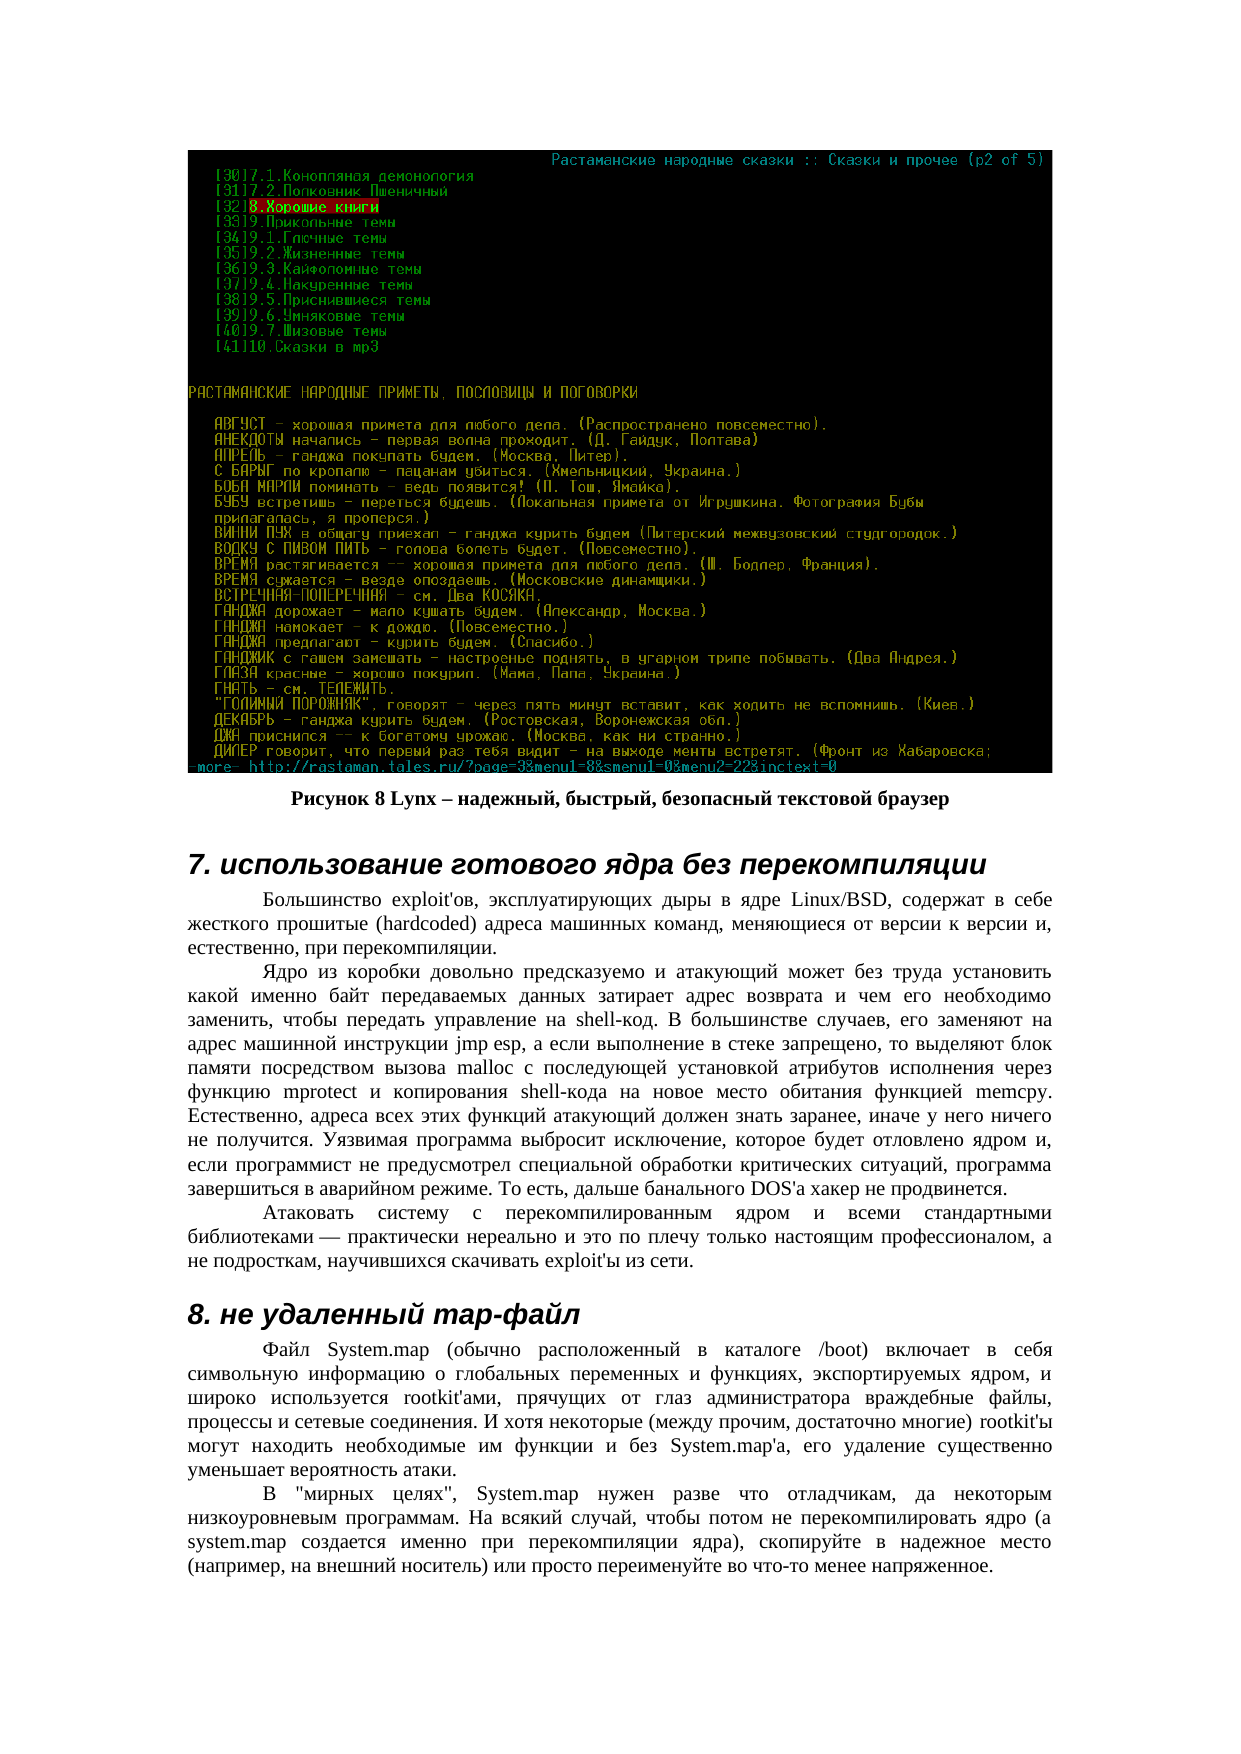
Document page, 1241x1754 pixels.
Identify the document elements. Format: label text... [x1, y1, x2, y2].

text Рисунок 8 Lynx – надежный, быстрый, безопасный текстовой браузер [187, 785, 1053, 809]
subtitle 8. не удаленный map-файл [187, 1297, 1053, 1330]
text Большинство exploit'ов, эксплуатирующих дыры в ядре Linux/BSD, содержат в себе жесткого прошитые (hardcoded) адреса машинных команд, меняющиеся от версии к версии и, естественно, при перекомпиляции. [187, 887, 1053, 959]
text В "мирных целях", System.map нужен разве что отладчикам, да некоторым низкоуровневым программам. На всякий случай, чтобы потом не перекомпилировать ядро (а system.map создается именно при перекомпиляции ядра), скопируйте в надежное место (например, на внешний носитель) или просто переименуйте во что-то менее напряженное. [187, 1481, 1053, 1577]
text Файл System.map (обычно расположенный в каталоге /boot) включает в себя символьную информацию о глобальных переменных и функциях, экспортируемых ядром, и широко используется rootkit'ами, прячущих от глаз администратора враждебные файлы, процессы и сетевые соединения. И хотя некоторые (между прочим, достаточно многие) rootkit'ы могут находить необходимые им функции и без System.map'a, его удаление существенно уменьшает вероятность атаки. [187, 1337, 1053, 1481]
text Ядро из коробки довольно предсказуемо и атакующий может без труда установить какой именно байт передаваемых данных затирает адрес возврата и чем его необходимо заменить, чтобы передать управление на shell-код. В большинстве случаев, его заменяют на адрес машинной инструкции jmp esp, а если выполнение в стеке запрещено, то выделяют блок памяти посредством вызова malloc с последующей установкой атрибутов исполнения через функцию mprotect и копирования shell-кода на новое место обитания функцией memcpy. Естественно, адреса всех этих функций атакующий должен знать заранее, иначе у него ничего не получится. Уязвимая программа выбросит исключение, которое будет отловлено ядром и, если программист не предусмотрел специальной обработки критических ситуаций, программа завершиться в аварийном режиме. То есть, дальше банального DOS'а хакер не продвинется. [187, 959, 1053, 1199]
subtitle 7. использование готового ядра без перекомпиляции [187, 847, 1053, 881]
picture [187, 150, 1053, 773]
text Атаковать систему с перекомпилированным ядром и всеми стандартными библиотеками — практически нереально и это по плечу только настоящим профессионалом, а не подросткам, научившихся скачивать exploit'ы из сети. [187, 1199, 1053, 1272]
